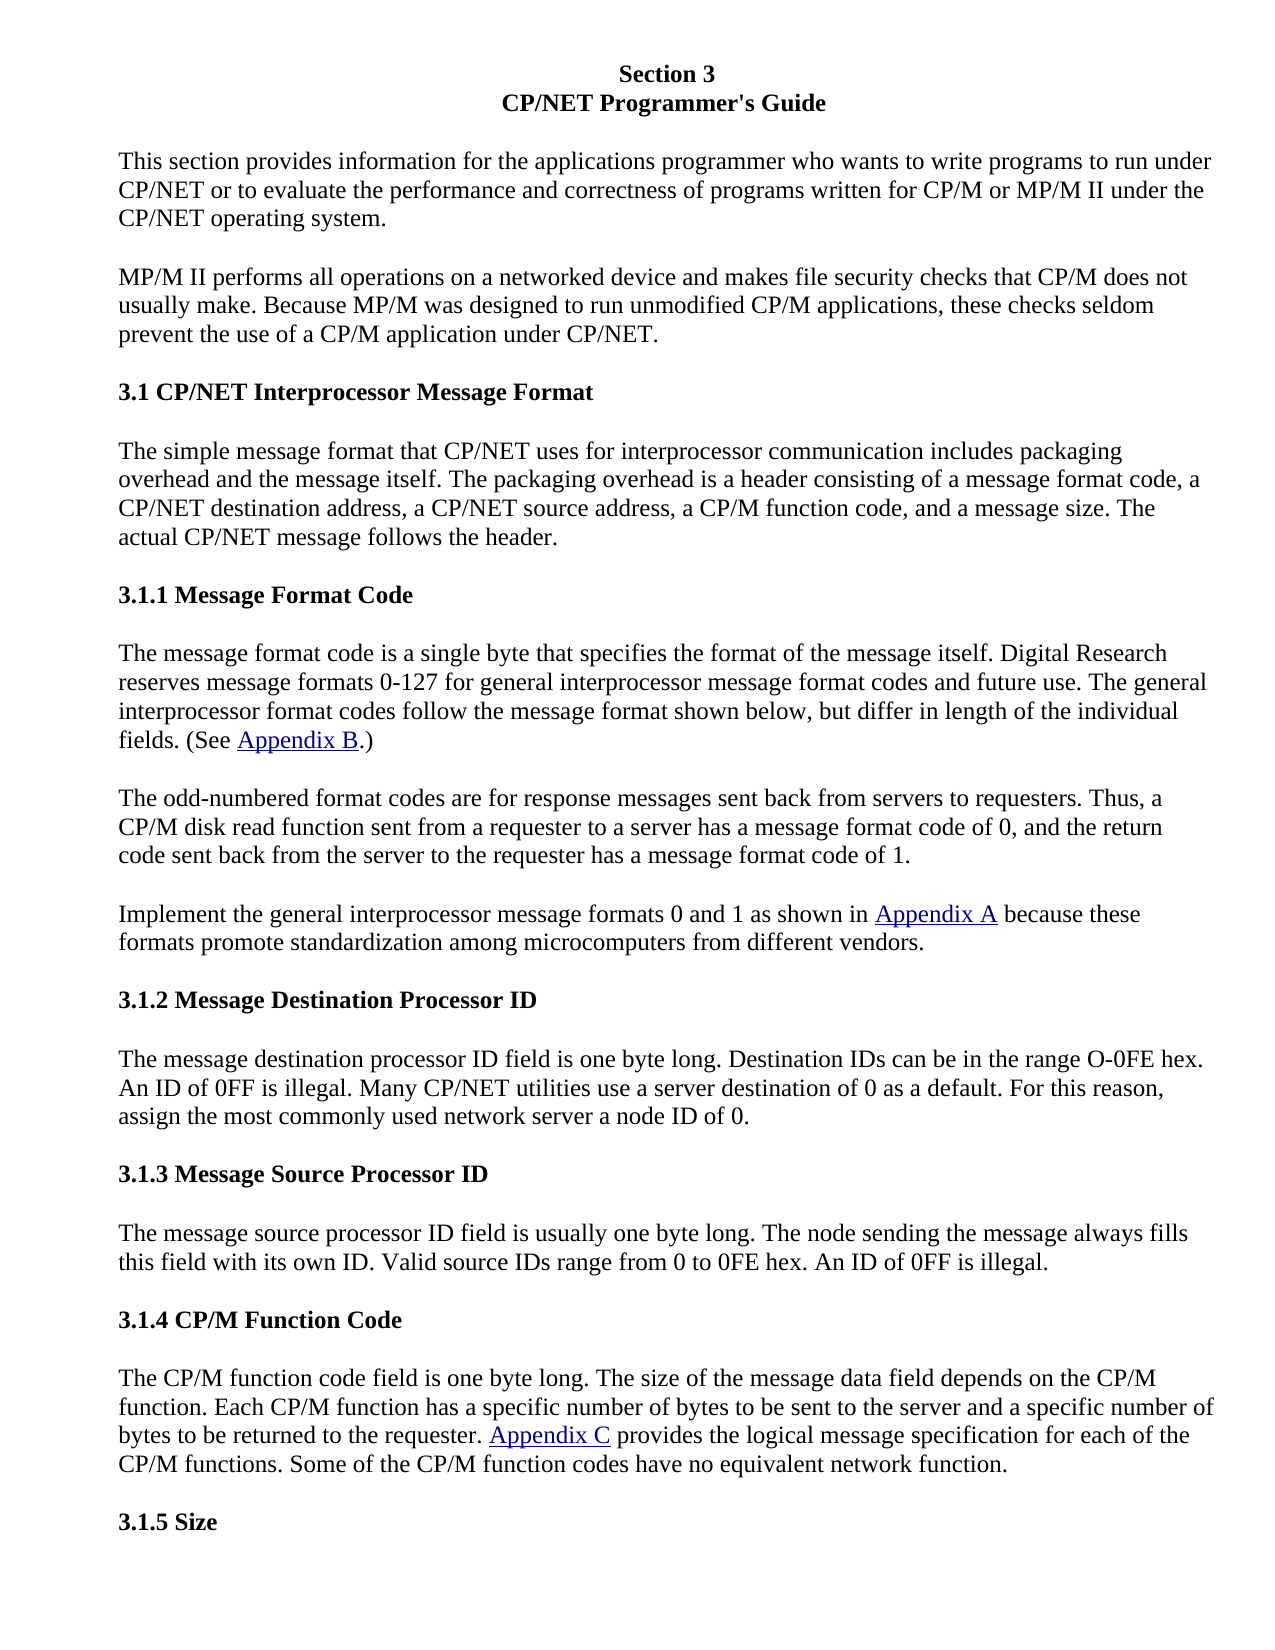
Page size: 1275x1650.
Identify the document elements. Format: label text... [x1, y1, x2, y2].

text 3.1.3 Message Source Processor ID [118, 1159, 1216, 1188]
text MP/M II performs all operations on a networked device and makes file security checks that CP/M does not usually make. Because MP/M was designed to run unmodified CP/M applications, these checks seldom prevent the use of a CP/M application under CP/NET. [118, 262, 1216, 348]
text 3.1 CP/NET Interprocessor Message Format [118, 377, 1216, 406]
text Section 3 CP/NET Programmer's Guide [118, 59, 1216, 117]
text The message source processor ID field is usually one byte long. The node sending the message always fills this field with its own ID. Valid source IDs range from 0 to 0FE hex. An ID of 0FF is illegal. [118, 1218, 1216, 1275]
text 3.1.1 Message Format Code [118, 580, 1216, 609]
text The odd-numbered format codes are for response messages sent back from servers to requesters. Thus, a CP/M disk read function sent from a requester to a server has a message format code of 0, and the return code sent back from the server to the requester has a message format code of 1. [118, 783, 1216, 869]
text The message format code is a single byte that specifies the format of the message itself. Digital Research reserves message formats 0-127 for general interprocessor message format codes and future use. The general interprocessor format codes follow the message format shown below, but differ in length of the individual fields. (See Appendix B.) [118, 638, 1216, 753]
text 3.1.5 Size [118, 1507, 1216, 1536]
text 3.1.2 Message Destination Processor ID [118, 986, 1216, 1014]
text 3.1.4 CP/M Function Code [118, 1305, 1216, 1333]
text The simple message format that CP/NET uses for interprocessor communication includes packaging overhead and the message itself. The packaging overhead is a header consisting of a message format code, a CP/NET destination address, a CP/NET source address, a CP/M function code, and a message size. The actual CP/NET message follows the header. [118, 436, 1216, 551]
text The message destination processor ID field is one byte long. Destination IDs can be in the range O-0FE hex. An ID of 0FF is illegal. Many CP/NET utilities use a server destination of 0 as a default. For this reason, assign the most commonly used network server a node ID of 0. [118, 1044, 1216, 1130]
text This section provides information for the applications programmer who wants to write programs to run under CP/NET or to evaluate the performance and correctness of programs written for CP/M or MP/M II under the CP/NET operating system. [118, 146, 1216, 232]
text Implement the general interprocessor message formats 0 and 1 as shown in Appendix A because these formats promote standardization among microcomputers from different vendors. [118, 899, 1216, 956]
text The CP/M function code field is one byte long. The size of the message data field depends on the CP/M function. Each CP/M function has a specific number of bytes to be sent to the server and a specific number of bytes to be returned to the requester. Appendix C provides the logical message specification for each of the CP/M functions. Some of the CP/M function codes have no equivalent network function. [118, 1363, 1216, 1478]
